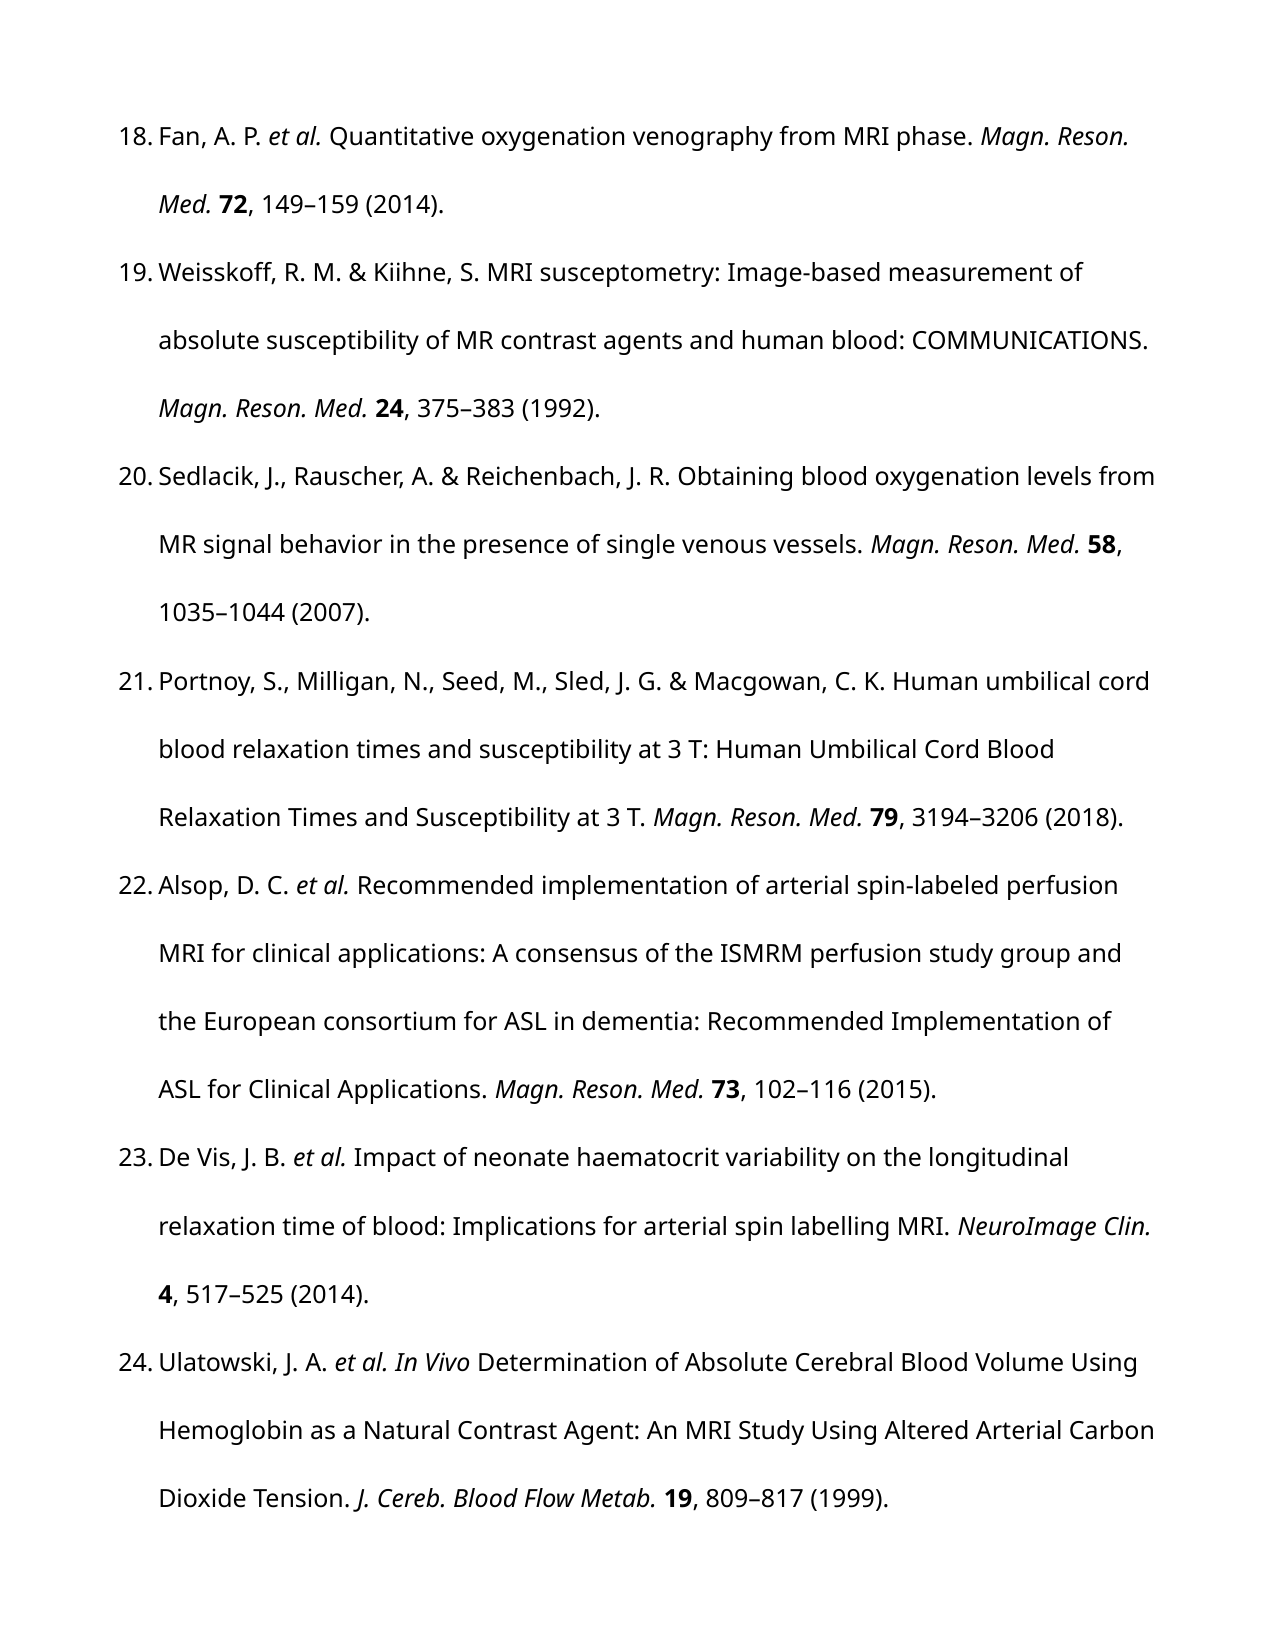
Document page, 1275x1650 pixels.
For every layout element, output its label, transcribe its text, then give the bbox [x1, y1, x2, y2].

text 19. Weisskoff, R. M. & Kiihne, S. MRI susceptometry: Image-based measurement of absolute susceptibility of MR contrast agents and human blood: COMMUNICATIONS. Magn. Reson. Med. 24, 375–383 (1992). [118, 254, 1157, 425]
text 21. Portnoy, S., Milligan, N., Seed, M., Sled, J. G. & Macgowan, C. K. Human umbilical cord blood relaxation times and susceptibility at 3 T: Human Umbilical Cord Blood Relaxation Times and Susceptibility at 3 T. Magn. Reson. Med. 79, 3194–3206 (2018). [118, 663, 1157, 833]
text 18. Fan, A. P. et al. Quantitative oxygenation venography from MRI phase. Magn. Reson. Med. 72, 149–159 (2014). [118, 118, 1157, 220]
text 20. Sedlacik, J., Rauscher, A. & Reichenbach, J. R. Obtaining blood oxygenation levels from MR signal behavior in the presence of single venous vessels. Magn. Reson. Med. 58, 1035–1044 (2007). [118, 459, 1157, 629]
text 22. Alsop, D. C. et al. Recommended implementation of arterial spin-labeled perfusion MRI for clinical applications: A consensus of the ISMRM perfusion study group and the European consortium for ASL in dementia: Recommended Implementation of ASL for Clinical Applications. Magn. Reson. Med. 73, 102–116 (2015). [118, 867, 1157, 1106]
text 24. Ulatowski, J. A. et al. In Vivo Determination of Absolute Cerebral Blood Volume Using Hemoglobin as a Natural Contrast Agent: An MRI Study Using Altered Arterial Carbon Dioxide Tension. J. Cereb. Blood Flow Metab. 19, 809–817 (1999). [118, 1344, 1157, 1515]
text 23. De Vis, J. B. et al. Impact of neonate haematocrit variability on the longitudinal relaxation time of blood: Implications for arterial spin labelling MRI. NeuroImage Clin. 4, 517–525 (2014). [118, 1140, 1157, 1310]
